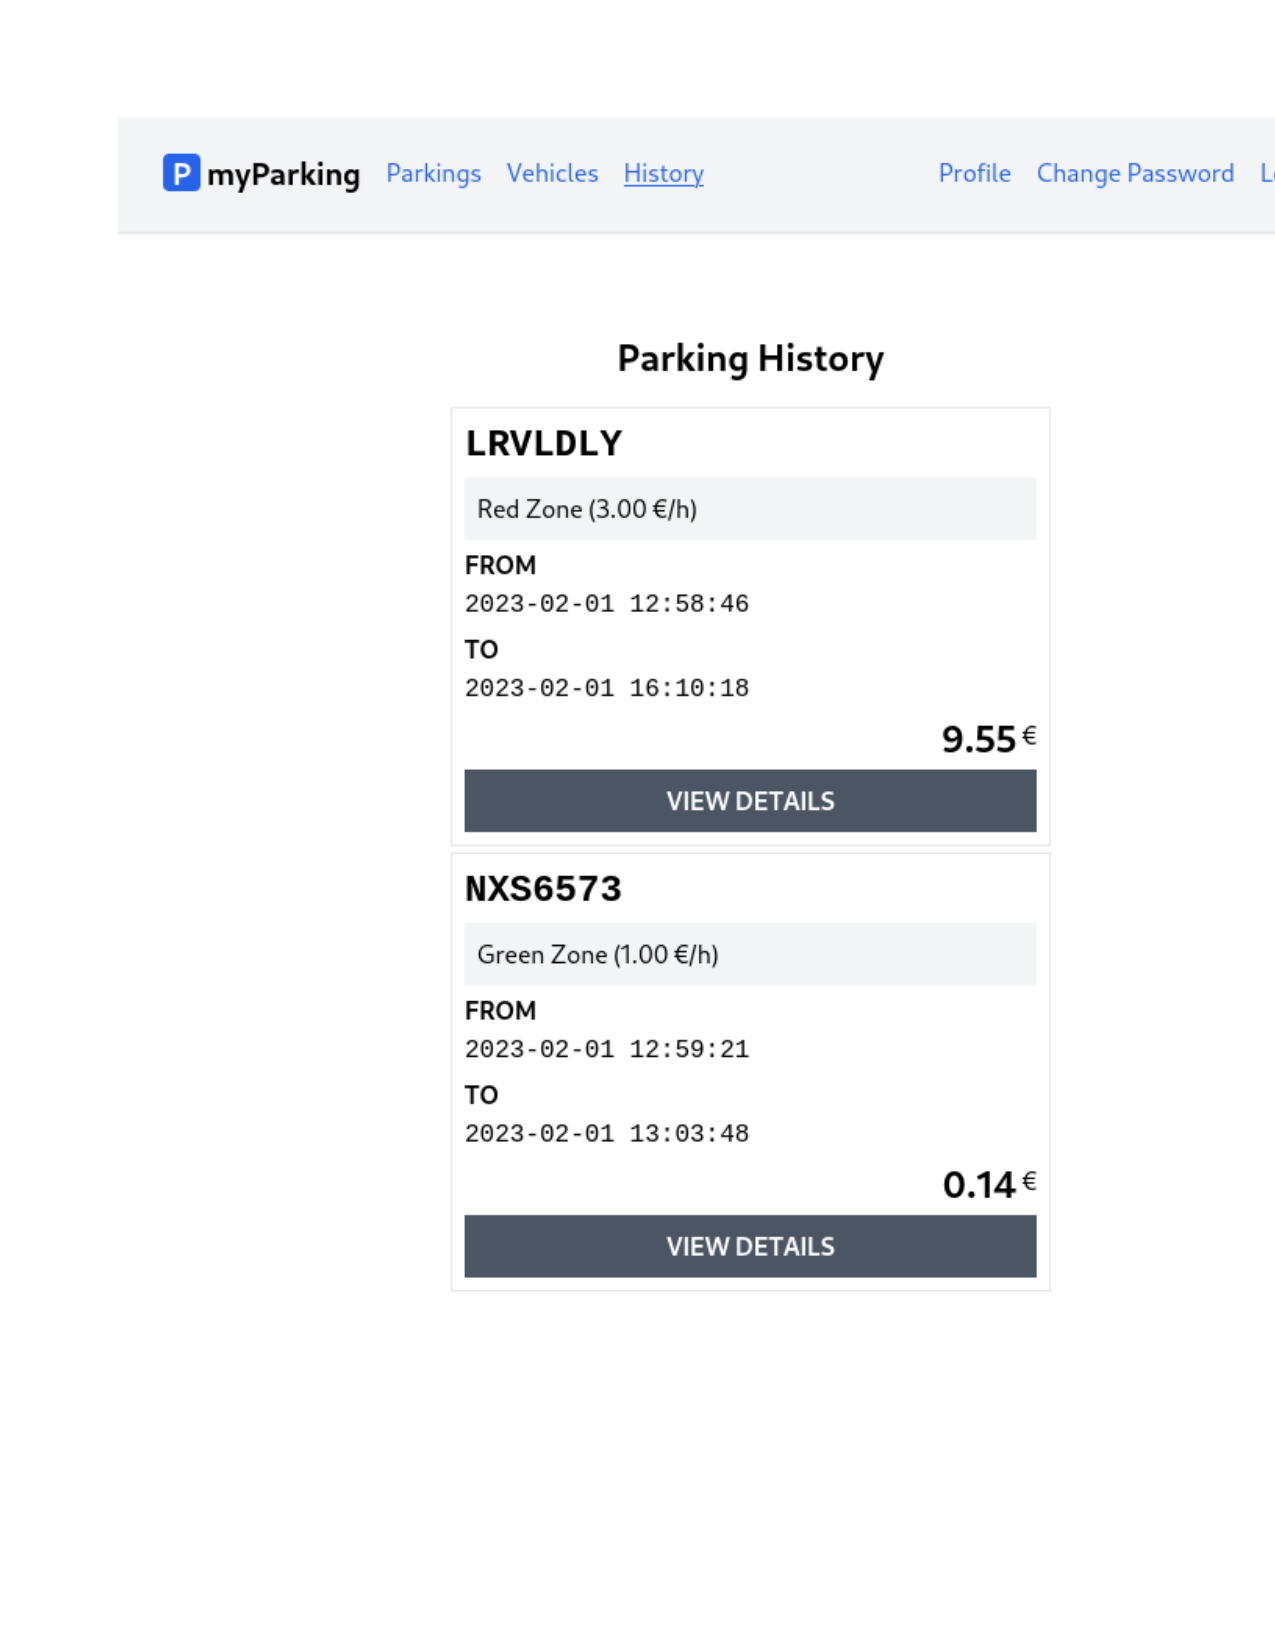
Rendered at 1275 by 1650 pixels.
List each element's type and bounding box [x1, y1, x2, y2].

picture [118, 118, 1275, 1356]
